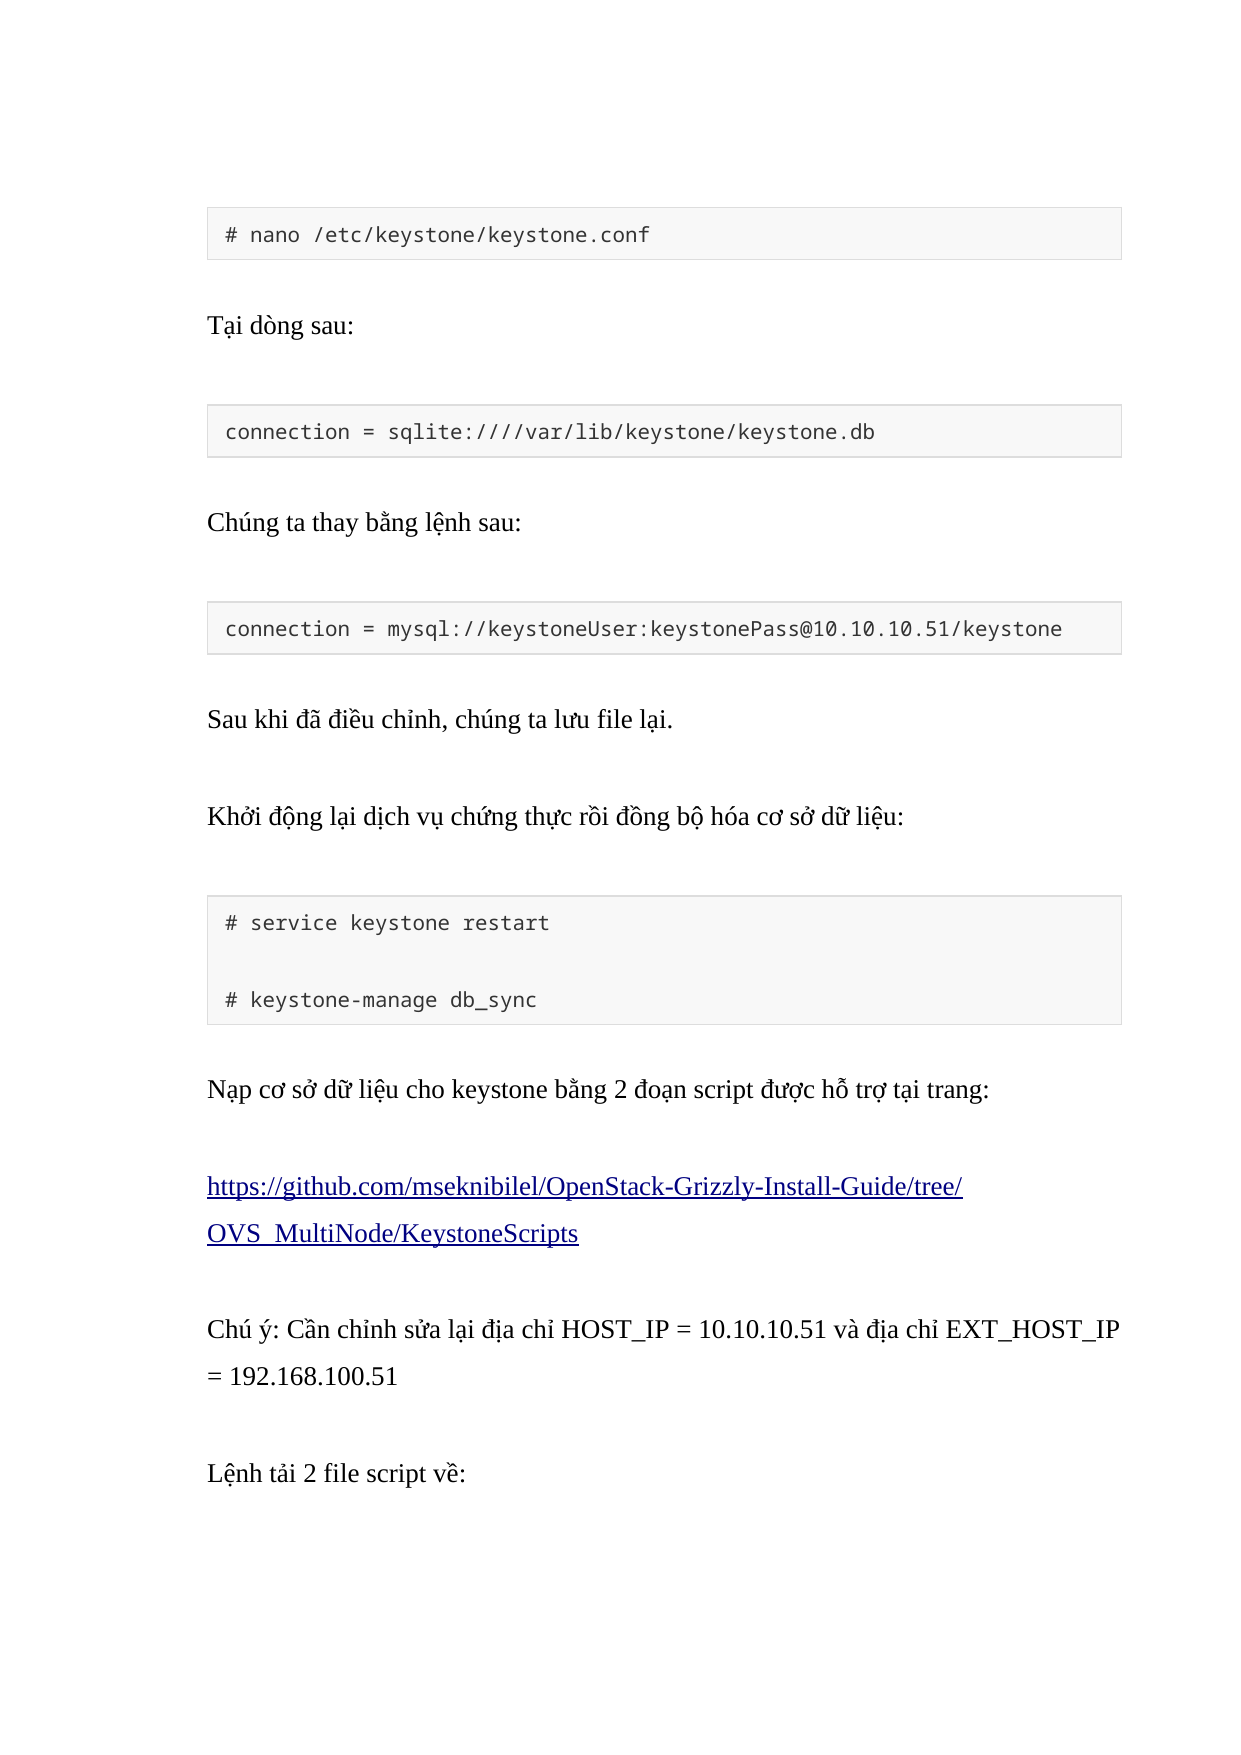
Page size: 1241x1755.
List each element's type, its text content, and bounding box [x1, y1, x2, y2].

text Tại dòng sau: [207, 309, 1122, 340]
text Chú ý: Cần chỉnh sửa lại địa chỉ HOST_IP = 10.10.10.51 và địa chỉ EXT_HOST_IP = 192.168.100.51 [207, 1314, 1122, 1391]
text Khởi động lại dịch vụ chứng thực rồi đồng bộ hóa cơ sở dữ liệu: [207, 800, 1122, 831]
text # nano /etc/keystone/keystone.conf [208, 208, 1121, 259]
text connection = sqlite:////var/lib/keystone/keystone.db [208, 406, 1121, 456]
text Chúng ta thay bằng lệnh sau: [207, 506, 1122, 537]
text Lệnh tải 2 file script về: [207, 1457, 1122, 1488]
text # service keystone restart [208, 897, 1121, 937]
text Sau khi đã điều chỉnh, chúng ta lưu file lại. [207, 703, 1122, 734]
text # keystone-manage db_sync [208, 972, 1121, 1024]
text connection = mysql://keystoneUser:keystonePass@10.10.10.51/keystone [208, 603, 1121, 653]
text https://github.com/mseknibilel/OpenStack-Grizzly-Install-Guide/tree/OVS_MultiNode/KeystoneScripts [207, 1170, 1122, 1248]
text Nạp cơ sở dữ liệu cho keystone bằng 2 đoạn script được hỗ trợ tại trang: [207, 1074, 1122, 1105]
